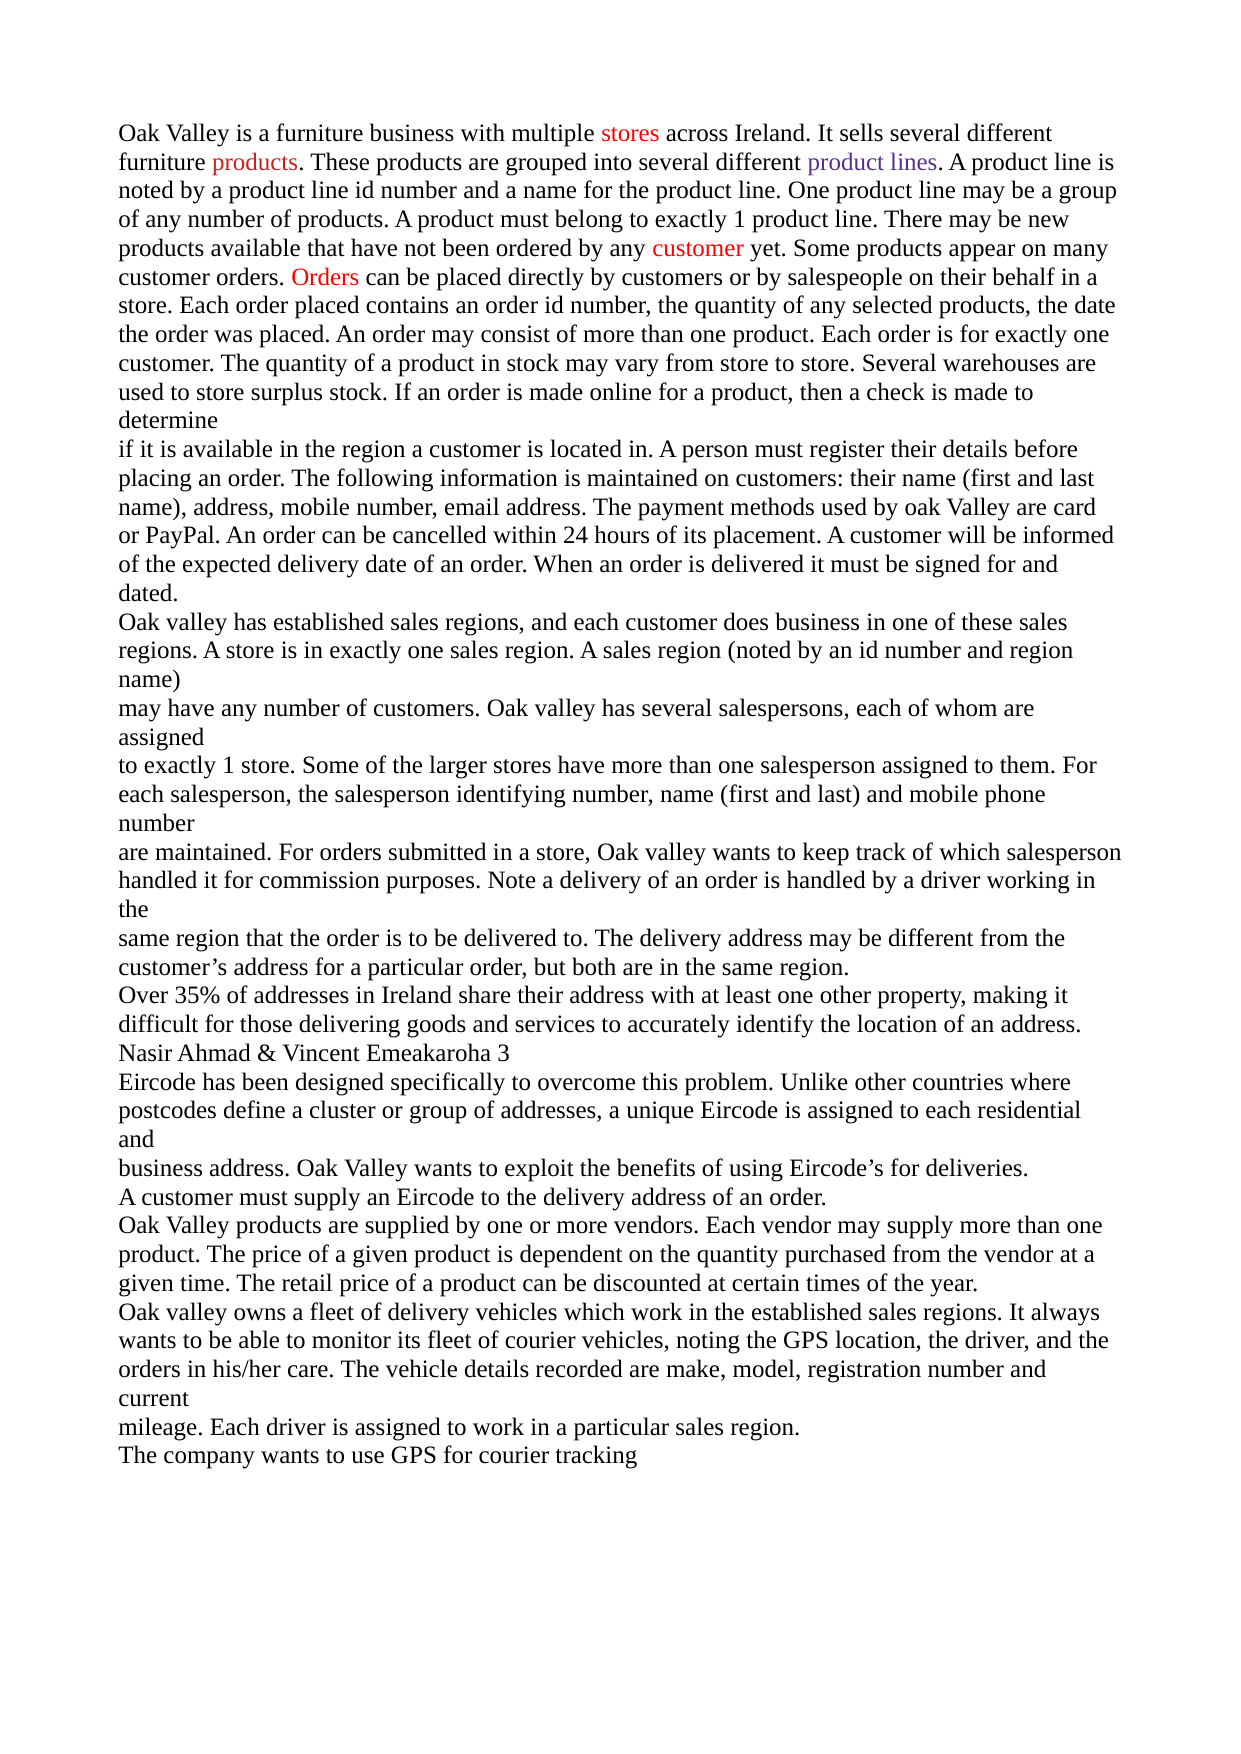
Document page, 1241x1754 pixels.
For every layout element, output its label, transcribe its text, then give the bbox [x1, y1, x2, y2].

text used to store surplus stock. If an order is made online for a product, then a check is made to determine [118, 377, 1122, 434]
text product. The price of a given product is dependent on the quantity purchased from the vendor at a [118, 1239, 1122, 1268]
text the order was placed. An order may consist of more than one product. Each order is for exactly one [118, 319, 1122, 348]
text may have any number of customers. Oak valley has several salespersons, each of whom are assigned [118, 693, 1122, 751]
text each salesperson, the salesperson identifying number, name (first and last) and mobile phone number [118, 779, 1122, 837]
text handled it for commission purposes. Note a delivery of an order is handled by a driver working in the [118, 866, 1122, 923]
text to exactly 1 store. Some of the larger stores have more than one salesperson assigned to them. For [118, 751, 1122, 779]
text Over 35% of addresses in Ireland share their address with at least one other property, making it [118, 981, 1122, 1009]
text name), address, mobile number, email address. The payment methods used by oak Valley are card [118, 492, 1122, 521]
text or PayPal. An order can be cancelled within 24 hours of its placement. A customer will be informed [118, 521, 1122, 549]
text Oak valley owns a fleet of delivery vehicles which work in the established sales regions. It always [118, 1297, 1122, 1326]
text same region that the order is to be delivered to. The delivery address may be different from the [118, 923, 1122, 952]
text Oak valley has established sales regions, and each customer does business in one of these sales [118, 607, 1122, 636]
text orders in his/her care. The vehicle details recorded are make, model, registration number and current [118, 1354, 1122, 1412]
text of any number of products. A product must belong to exactly 1 product line. There may be new [118, 204, 1122, 233]
text business address. Oak Valley wants to exploit the benefits of using Eircode’s for deliveries. [118, 1153, 1122, 1182]
text noted by a product line id number and a name for the product line. One product line may be a group [118, 176, 1122, 204]
text store. Each order placed contains an order id number, the quantity of any selected products, the date [118, 291, 1122, 319]
text given time. The retail price of a product can be discounted at certain times of the year. [118, 1268, 1122, 1297]
text postcodes define a cluster or group of addresses, a unique Eircode is assigned to each residential and [118, 1096, 1122, 1153]
text A customer must supply an Eircode to the delivery address of an order. [118, 1182, 1122, 1211]
text The company wants to use GPS for courier tracking [118, 1441, 1122, 1469]
text Eircode has been designed specifically to overcome this problem. Unlike other countries where [118, 1067, 1122, 1096]
text placing an order. The following information is maintained on customers: their name (first and last [118, 463, 1122, 492]
text difficult for those delivering goods and services to accurately identify the location of an address. [118, 1009, 1122, 1038]
text furniture products. These products are grouped into several different product lines. A product line is [118, 147, 1122, 176]
text customer’s address for a particular order, but both are in the same region. [118, 952, 1122, 981]
text mileage. Each driver is assigned to work in a particular sales region. [118, 1412, 1122, 1441]
text customer. The quantity of a product in stock may vary from store to store. Several warehouses are [118, 348, 1122, 377]
text products available that have not been ordered by any customer yet. Some products appear on many [118, 233, 1122, 262]
text customer orders. Orders can be placed directly by customers or by salespeople on their behalf in a [118, 262, 1122, 291]
text Nasir Ahmad & Vincent Emeakaroha 3 [118, 1038, 1122, 1067]
text are maintained. For orders submitted in a store, Oak valley wants to keep track of which salesperson [118, 837, 1122, 866]
text regions. A store is in exactly one sales region. A sales region (noted by an id number and region name) [118, 636, 1122, 693]
text Oak Valley is a furniture business with multiple stores across Ireland. It sells several different [118, 118, 1122, 147]
text if it is available in the region a customer is located in. A person must register their details before [118, 434, 1122, 463]
text Oak Valley products are supplied by one or more vendors. Each vendor may supply more than one [118, 1211, 1122, 1239]
text wants to be able to monitor its fleet of courier vehicles, noting the GPS location, the driver, and the [118, 1326, 1122, 1354]
text of the expected delivery date of an order. When an order is delivered it must be signed for and dated. [118, 549, 1122, 607]
